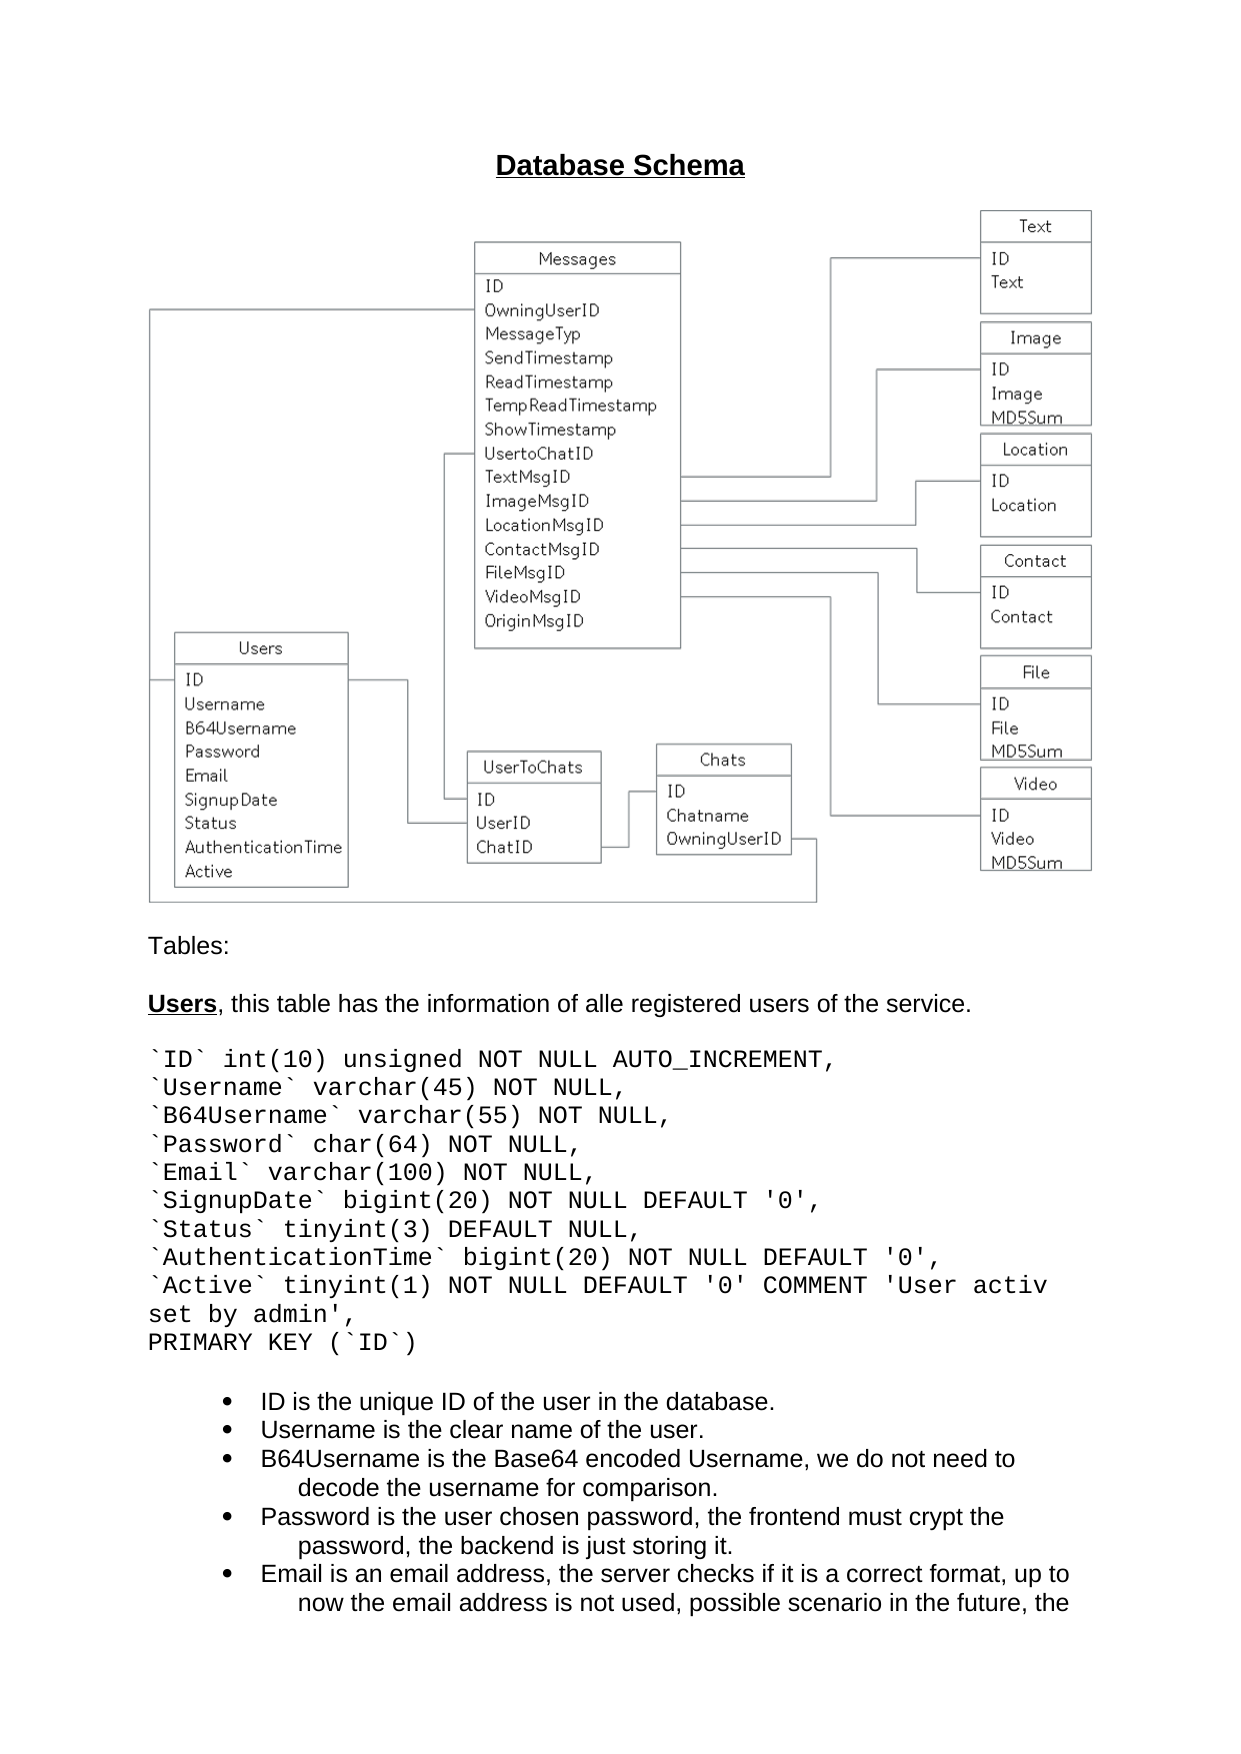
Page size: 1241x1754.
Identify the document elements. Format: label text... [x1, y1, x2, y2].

text `Active` tinyint(1) NOT NULL DEFAULT '0' COMMENT 'User activ set by admin', [148, 1273, 1093, 1329]
text `B64Username` varchar(55) NOT NULL, [148, 1103, 1093, 1131]
text `Email` varchar(100) NOT NULL, [148, 1159, 1093, 1188]
list Email is an email address, the server checks if it is a correct format, up to now the email address is not used, possible scenario in the future, the [223, 1559, 1093, 1617]
text `ID` int(10) unsigned NOT NULL AUTO_INCREMENT, [148, 1046, 1093, 1074]
text Database Schema [148, 148, 1093, 181]
list B64Username is the Base64 encoded Username, we do not need to decode the username for comparison. [223, 1444, 1093, 1502]
text `Password` char(64) NOT NULL, [148, 1131, 1093, 1159]
text `Username` varchar(45) NOT NULL, [148, 1074, 1093, 1103]
text Users, this table has the information of alle registered users of the service. [148, 989, 1093, 1017]
list Password is the user chosen password, the frontend must crypt the password, the backend is just storing it. [223, 1502, 1093, 1559]
list Username is the clear name of the user. [223, 1415, 1093, 1444]
text Tables: [148, 931, 1093, 960]
text `SignupDate` bigint(20) NOT NULL DEFAULT '0', [148, 1188, 1093, 1216]
text `Status` tinyint(3) DEFAULT NULL, [148, 1216, 1093, 1244]
text `AuthenticationTime` bigint(20) NOT NULL DEFAULT '0', [148, 1244, 1093, 1273]
text PRIMARY KEY (`ID`) [148, 1329, 1093, 1358]
list ID is the unique ID of the user in the database. [223, 1387, 1093, 1415]
picture [147, 210, 1093, 903]
